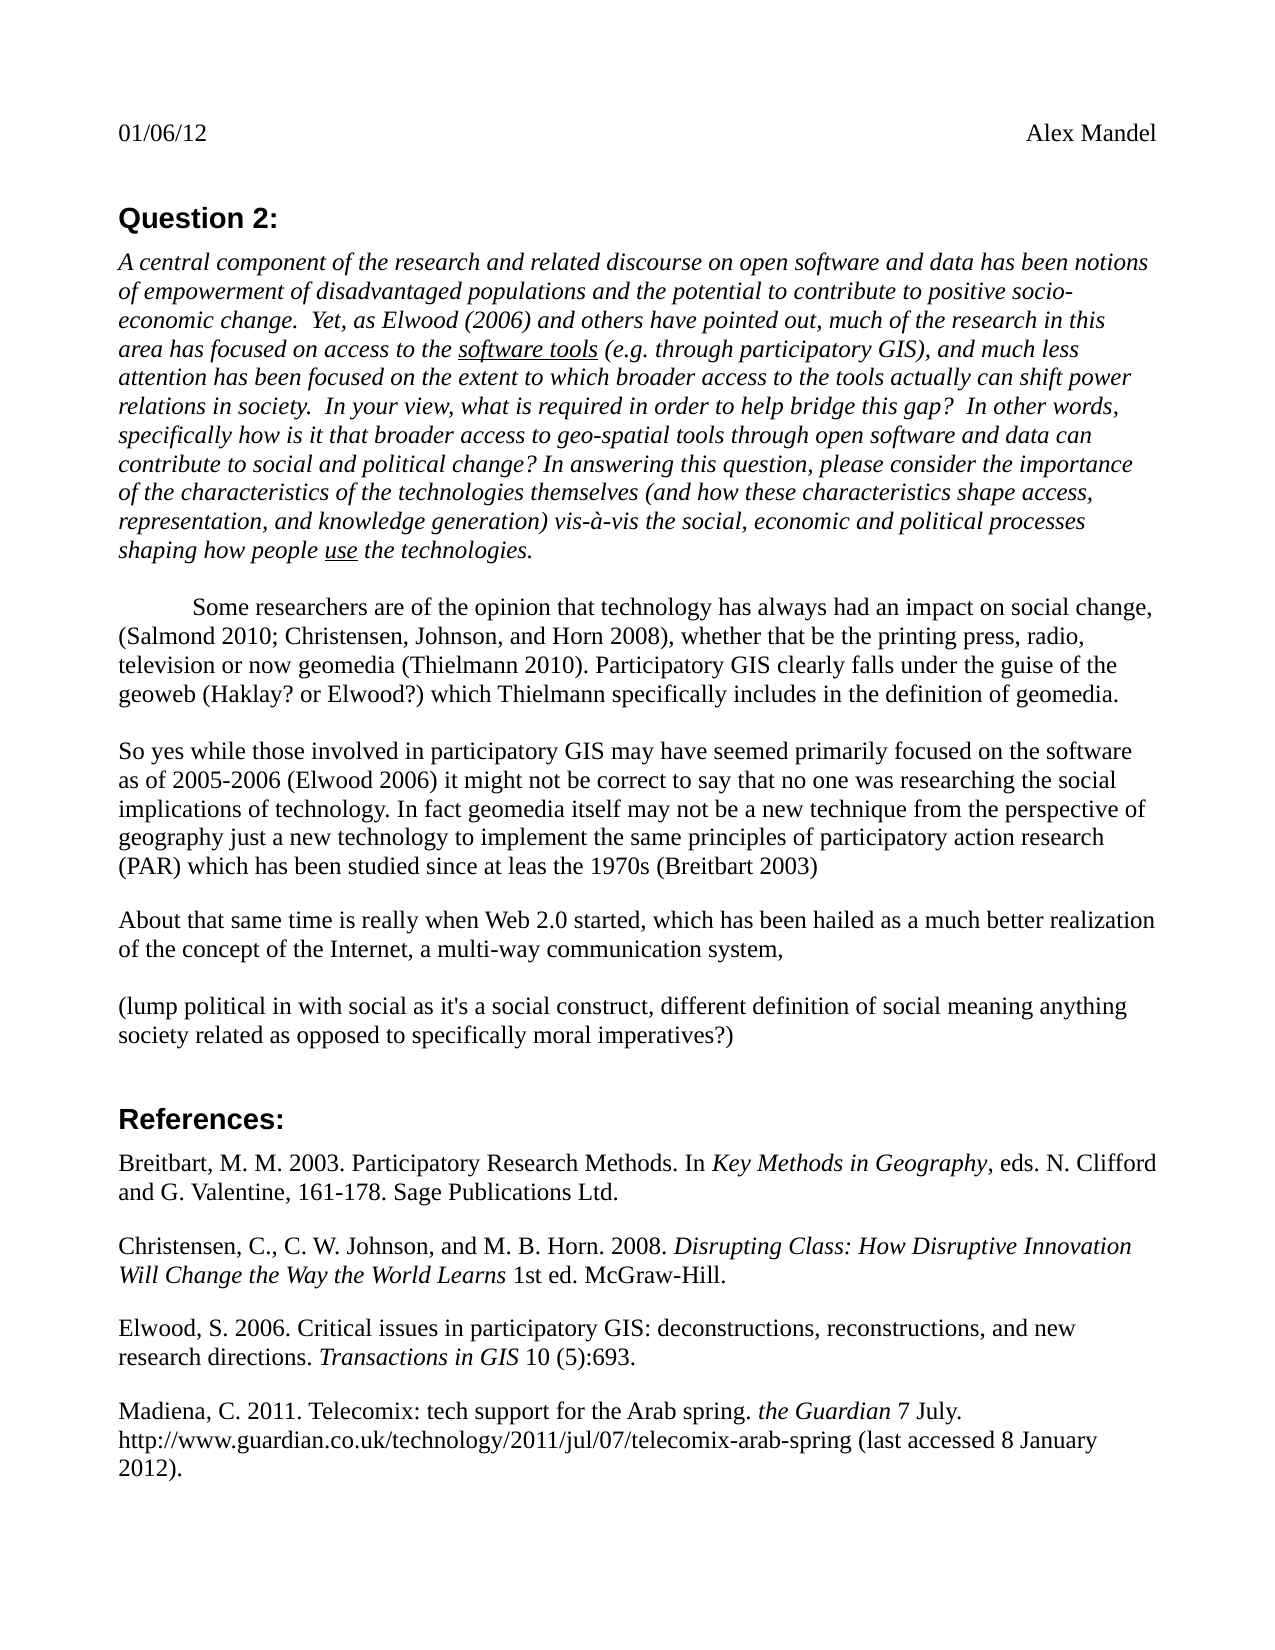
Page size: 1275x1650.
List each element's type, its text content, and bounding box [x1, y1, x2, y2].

text About that same time is really when Web 2.0 started, which has been hailed as a much better realization of the concept of the Internet, a multi-way communication system, [118, 905, 1157, 962]
text Elwood, S. 2006. Critical issues in participatory GIS: deconstructions, reconstructions, and new research directions. Transactions in GIS 10 (5):693. [118, 1313, 1157, 1371]
subtitle Question 2: [118, 201, 1157, 235]
text as of 2005-2006 (Elwood 2006) it might not be correct to say that no one was researching the social implications of technology. In fact geomedia itself may not be a new technique from the perspective of geography just a new technology to implement the same principles of participatory action research (PAR) which has been studied since at leas the 1970s (Breitbart 2003) [118, 765, 1157, 880]
text (lump political in with social as it's a social construct, different definition of social meaning anything society related as opposed to specifically moral imperatives?) [118, 991, 1157, 1049]
text A central component of the research and related discourse on open software and data has been notions of empowerment of disadvantaged populations and the potential to contribute to positive socio-economic change. Yet, as Elwood (2006) and others have pointed out, much of the research in this area has focused on access to the software tools (e.g. through participatory GIS), and much less attention has been focused on the extent to which broader access to the tools actually can shift power relations in society. In your view, what is required in order to help bridge this gap? In other words, specifically how is it that broader access to geo-spatial tools through open software and data can contribute to social and political change? In answering this question, please consider the importance of the characteristics of the technologies themselves (and how these characteristics shape access, representation, and knowledge generation) vis-à-vis the social, economic and political processes shaping how people use the technologies. [118, 247, 1157, 564]
text Madiena, C. 2011. Telecomix: tech support for the Arab spring. the Guardian 7 July. http://www.guardian.co.uk/technology/2011/jul/07/telecomix-arab-spring (last accessed 8 January 2012). [118, 1396, 1157, 1482]
text (Salmond 2010; Christensen, Johnson, and Horn 2008), whether that be the printing press, radio, television or now geomedia (Thielmann 2010). Participatory GIS clearly falls under the guise of the geoweb (Haklay? or Elwood?) which Thielmann specifically includes in the definition of geomedia. [118, 621, 1157, 707]
text Christensen, C., C. W. Johnson, and M. B. Horn. 2008. Disrupting Class: How Disruptive Innovation Will Change the Way the World Learns 1st ed. McGraw-Hill. [118, 1231, 1157, 1288]
subtitle References: [118, 1102, 1157, 1136]
text Breitbart, M. M. 2003. Participatory Research Methods. In Key Methods in Geography, eds. N. Clifford and G. Valentine, 161-178. Sage Publications Ltd. [118, 1148, 1157, 1206]
text Some researchers are of the opinion that technology has always had an impact on social change, [118, 592, 1157, 621]
text So yes while those involved in participatory GIS may have seemed primarily focused on the software [118, 736, 1157, 765]
